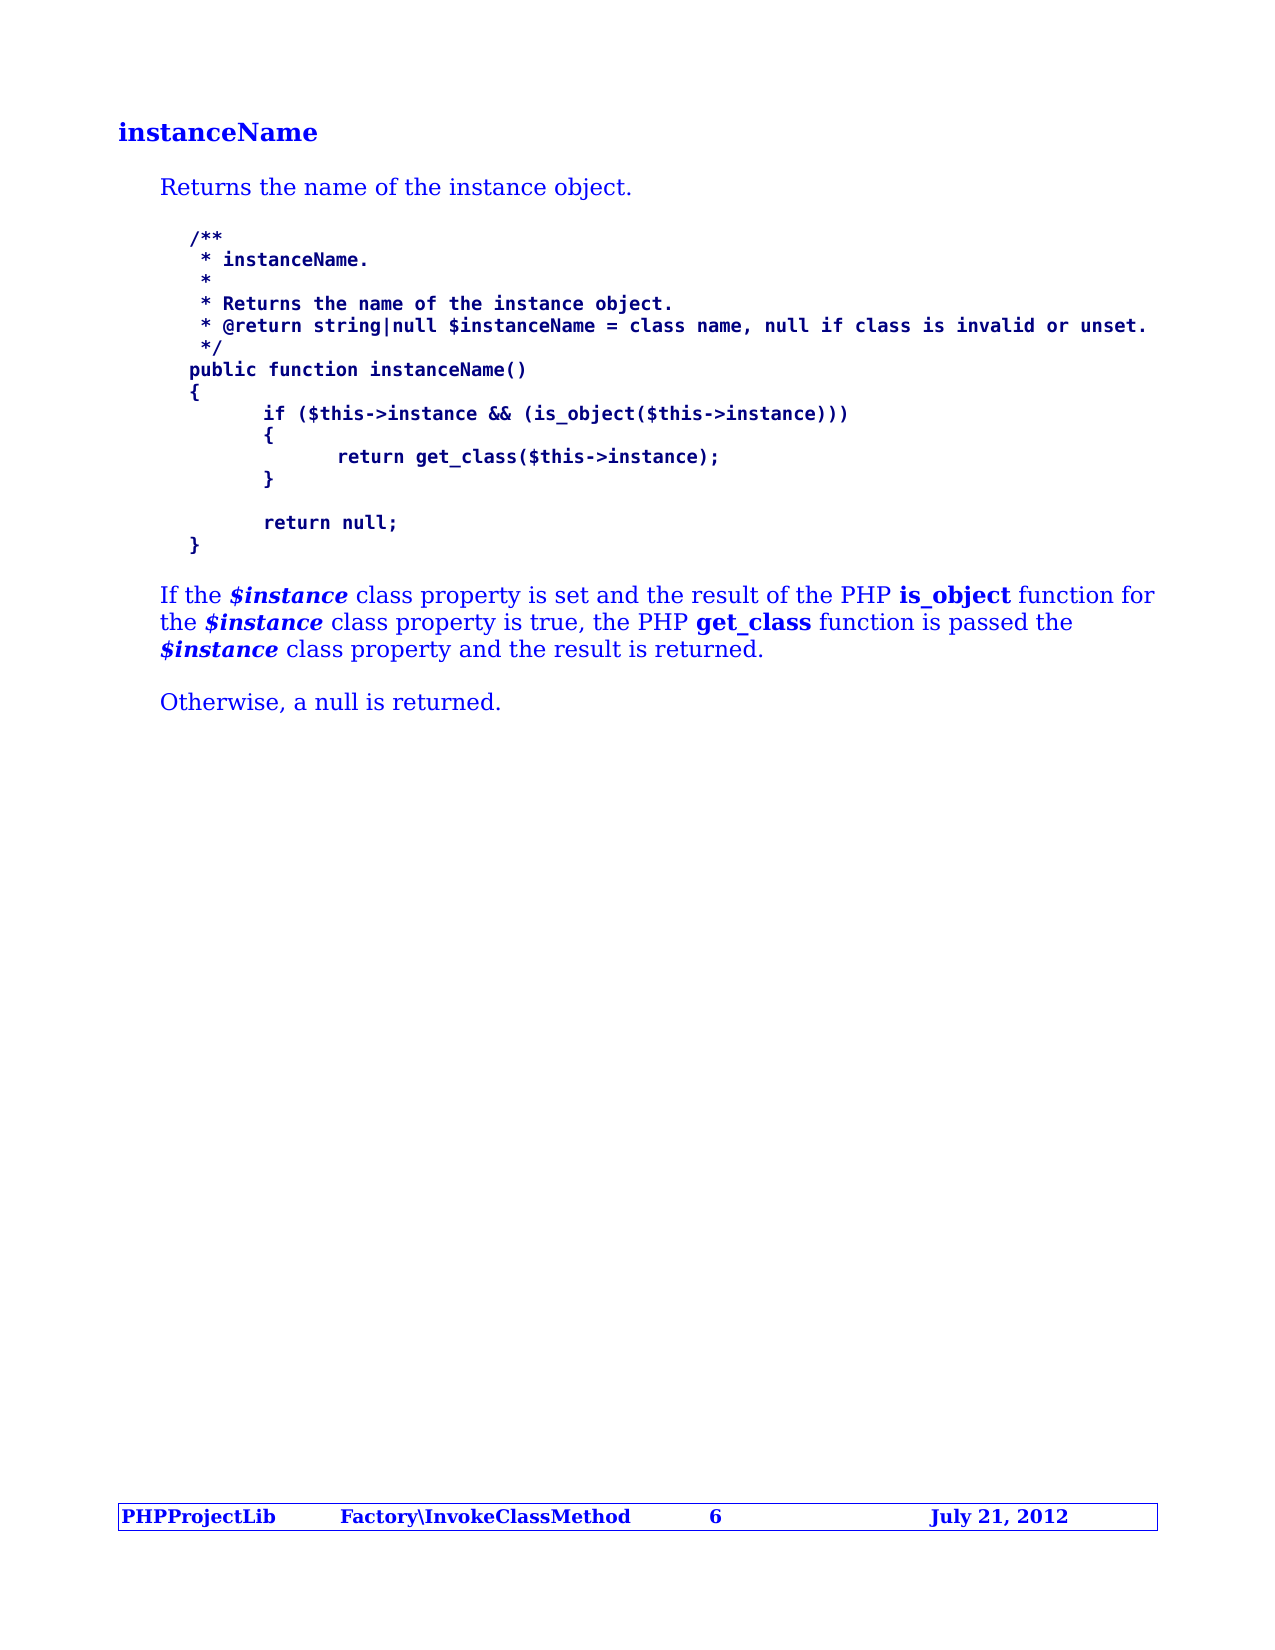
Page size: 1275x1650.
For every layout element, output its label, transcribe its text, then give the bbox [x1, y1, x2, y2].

list * Returns the name of the instance object. [189, 293, 1157, 315]
list * @return string|null $instanceName = class name, null if class is invalid or unset. [189, 315, 1157, 337]
list } [189, 534, 1157, 556]
list { [189, 424, 1157, 446]
text Otherwise, a null is returned. [159, 689, 1157, 716]
list return null; [189, 512, 1157, 534]
text Returns the name of the instance object. [159, 174, 1157, 201]
list { [189, 381, 1157, 402]
list } [189, 468, 1157, 490]
list public function instanceName() [189, 359, 1157, 381]
list * instanceName. [189, 249, 1157, 271]
list if ($this->instance && (is_object($this->instance))) [189, 402, 1157, 424]
list /** [189, 227, 1157, 249]
list */ [189, 337, 1157, 359]
title instanceName [118, 118, 1157, 147]
list return get_class($this->instance); [189, 446, 1157, 468]
list * [189, 271, 1157, 293]
text If the $instance class property is set and the result of the PHP is_object function for the $instance class property is true, the PHP get_class function is passed the $instance class property and the result is returned. [159, 582, 1157, 663]
